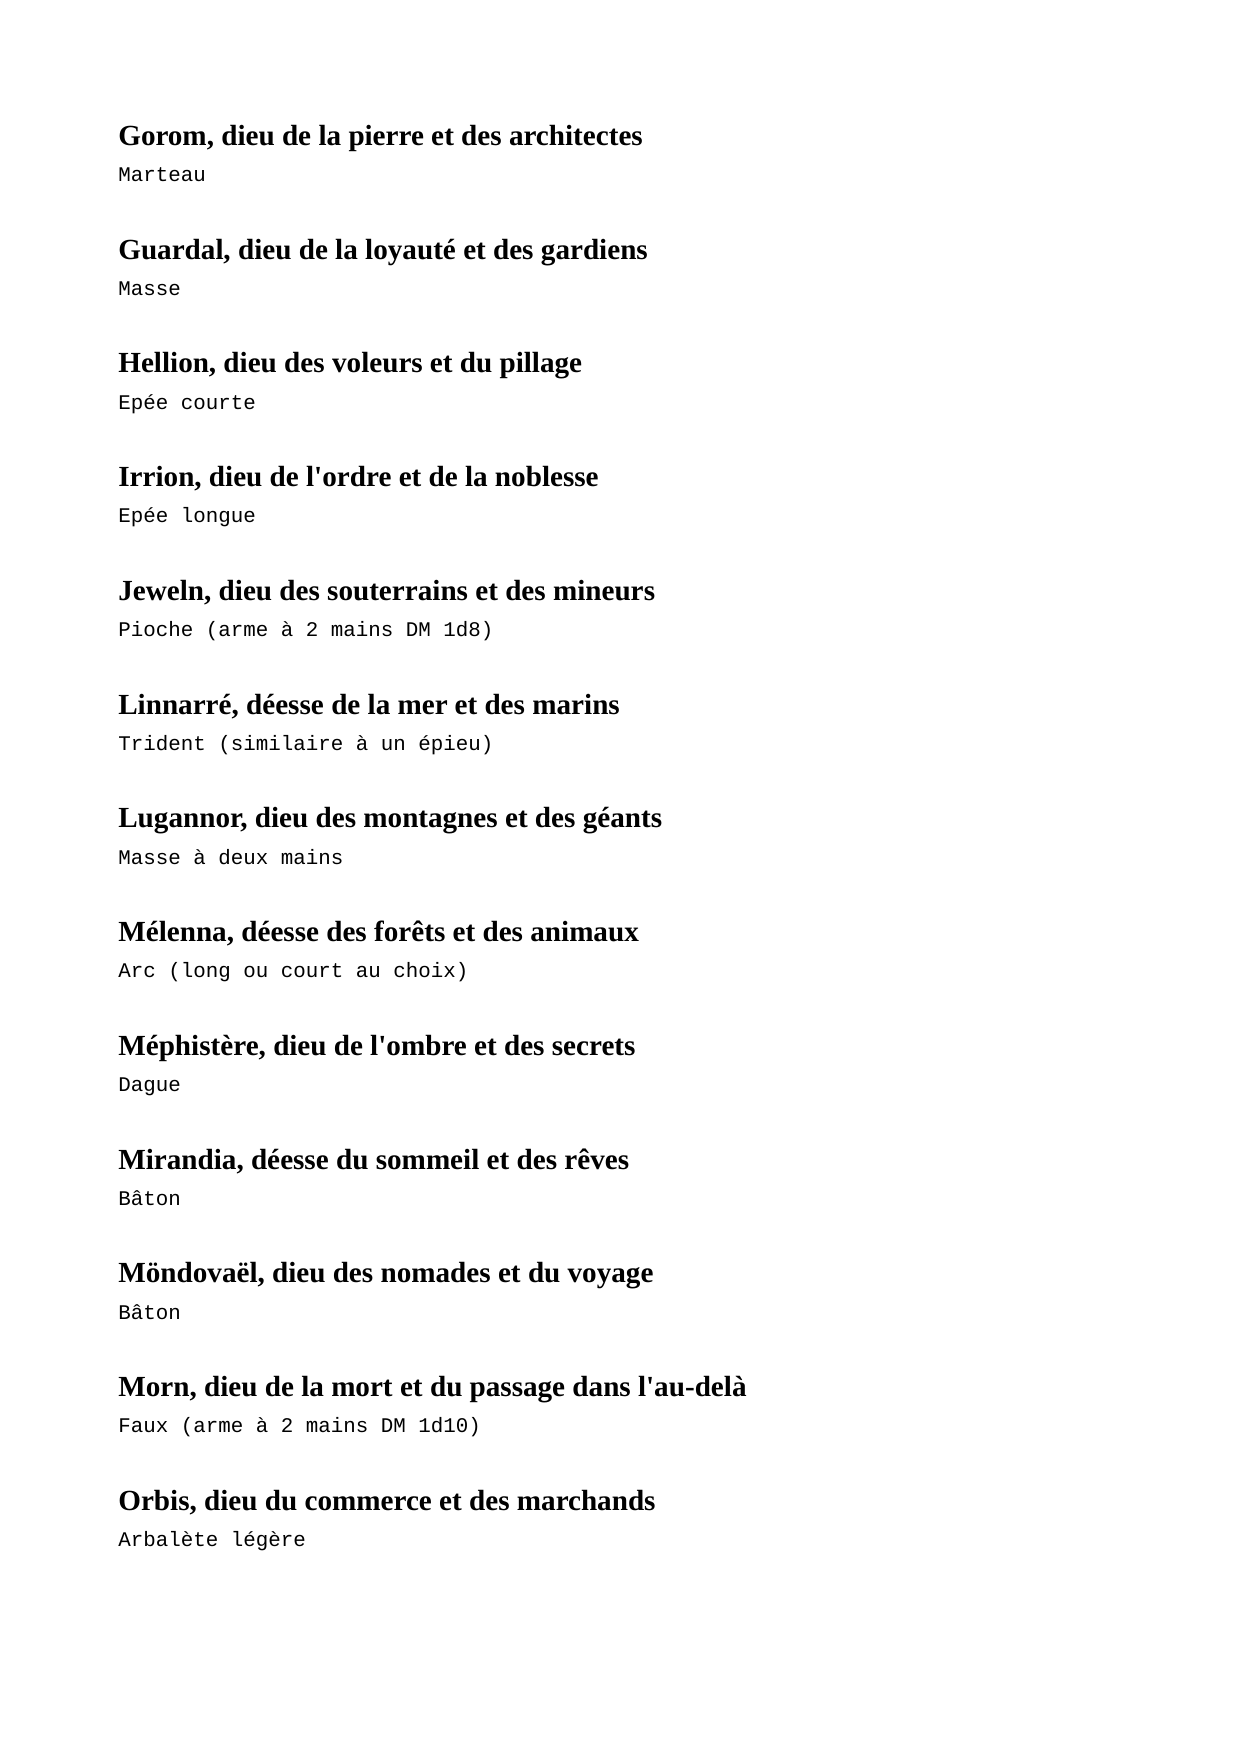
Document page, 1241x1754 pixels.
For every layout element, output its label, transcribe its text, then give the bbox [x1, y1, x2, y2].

text Pioche (arme à 2 mains DM 1d8) [118, 619, 1122, 643]
subtitle Lugannor, dieu des montagnes et des géants [118, 801, 1122, 834]
text Epée longue [118, 505, 1122, 529]
text Arbalète légère [118, 1529, 1122, 1553]
subtitle Möndovaël, dieu des nomades et du voyage [118, 1256, 1122, 1289]
subtitle Morn, dieu de la mort et du passage dans l'au-delà [118, 1369, 1122, 1403]
subtitle Hellion, dieu des voleurs et du pillage [118, 346, 1122, 379]
text Masse [118, 278, 1122, 302]
text Arc (long ou court au choix) [118, 960, 1122, 984]
text Trident (similaire à un épieu) [118, 733, 1122, 757]
subtitle Guardal, dieu de la loyauté et des gardiens [118, 232, 1122, 265]
subtitle Jeweln, dieu des souterrains et des mineurs [118, 573, 1122, 607]
text Bâton [118, 1188, 1122, 1212]
subtitle Mélenna, déesse des forêts et des animaux [118, 914, 1122, 948]
subtitle Mirandia, déesse du sommeil et des rêves [118, 1142, 1122, 1175]
text Epée courte [118, 392, 1122, 415]
subtitle Méphistère, dieu de l'ombre et des secrets [118, 1028, 1122, 1062]
subtitle Irrion, dieu de l'ordre et de la noblesse [118, 459, 1122, 493]
text Faux (arme à 2 mains DM 1d10) [118, 1415, 1122, 1439]
text Bâton [118, 1302, 1122, 1325]
text Dague [118, 1074, 1122, 1098]
text Marteau [118, 164, 1122, 188]
subtitle Orbis, dieu du commerce et des marchands [118, 1483, 1122, 1517]
subtitle Gorom, dieu de la pierre et des architectes [118, 118, 1122, 152]
text Masse à deux mains [118, 847, 1122, 870]
subtitle Linnarré, déesse de la mer et des marins [118, 687, 1122, 720]
